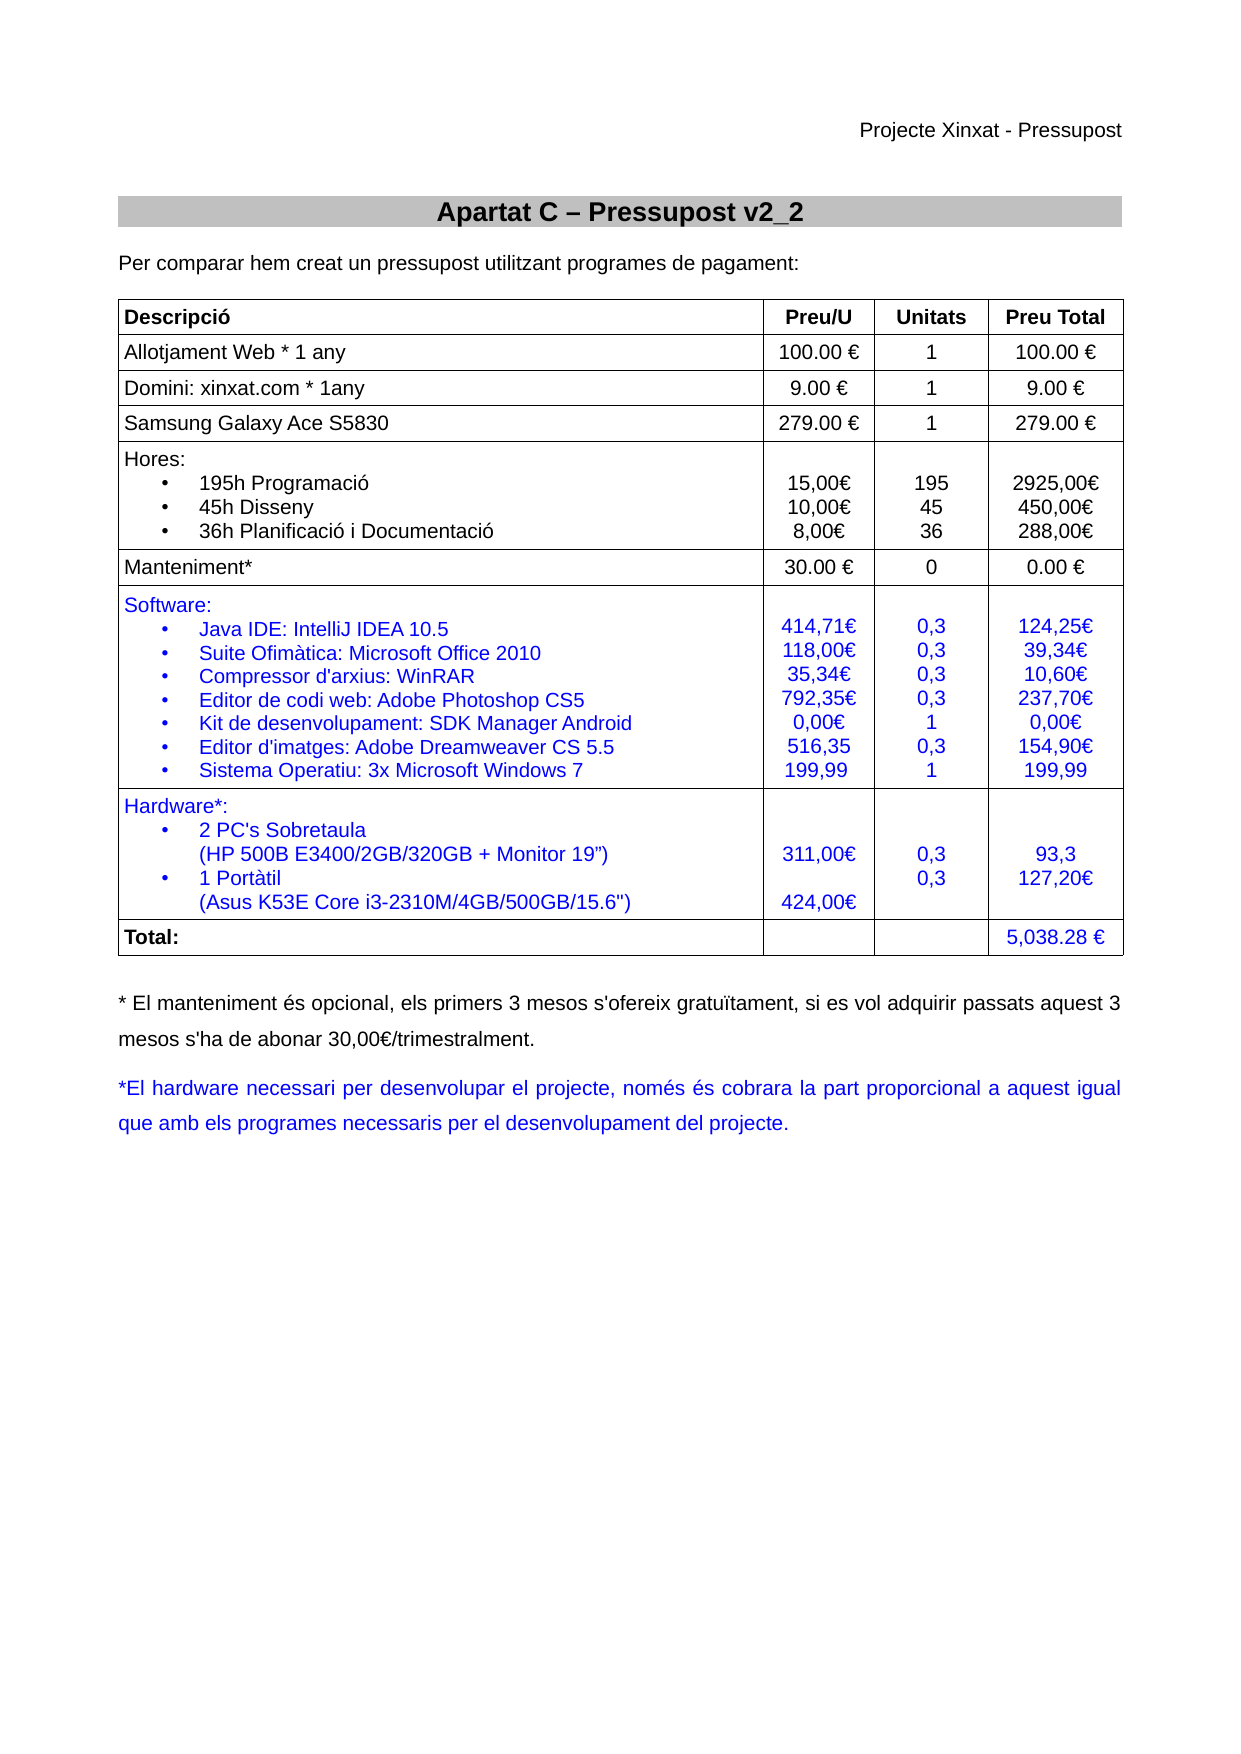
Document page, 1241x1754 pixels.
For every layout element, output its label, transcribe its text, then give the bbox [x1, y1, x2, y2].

text Per comparar hem creat un pressupost utilitzant programes de pagament: [118, 251, 1122, 275]
table_header 279,00 € [764, 406, 874, 441]
table_cell 1 [875, 371, 988, 405]
table_cell 414,71€ 118,00€ 35,34€ 792,35€ 0,00€ 516,35 199,99 [764, 586, 874, 788]
text *El hardware necessari per desenvolupar el projecte, només és cobrara la part proporcional a aquest igual que amb els programes necessaris per el desenvolupament del projecte. [118, 1075, 1122, 1135]
table_cell 0,00 € [989, 550, 1123, 584]
table_cell 124,25€ 39,34€ 10,60€ 237,70€ 0,00€ 154,90€ 199,99 [989, 586, 1123, 788]
table_cell 30,00 € [764, 550, 874, 584]
table_cell 5.038,28 € [989, 920, 1123, 955]
table_cell Total: [119, 920, 763, 955]
table_cell 0,3 0,3 [875, 789, 988, 919]
table_cell Allotjament Web * 1 any [119, 335, 763, 370]
table_cell Manteniment* [119, 550, 763, 584]
table_header Preu Total [989, 300, 1123, 334]
table_cell 100,00 € [764, 335, 874, 370]
table_cell 0 [875, 550, 988, 584]
table_header 279,00 € [989, 406, 1123, 441]
table_header Samsung Galaxy Ace S5830 [119, 406, 763, 441]
table_header 2925,00€ 450,00€ 288,00€ [989, 442, 1123, 549]
table_header 195 45 36 [875, 442, 988, 549]
text * El manteniment és opcional, els primers 3 mesos s'ofereix gratuïtament, si es vol adquirir passats aquest 3 mesos s'ha de abonar 30,00€/trimestralment. [118, 991, 1122, 1051]
table_header Hores: 195h Programació 45h Disseny 36h Planificació i Documentació [119, 442, 763, 549]
table_header Unitats [875, 300, 988, 334]
table_header 15,00€ 10,00€ 8,00€ [764, 442, 874, 549]
table_cell [875, 920, 988, 955]
table_cell 9,00 € [989, 371, 1123, 405]
table_cell 311,00€ 424,00€ [764, 789, 874, 919]
table_header Descripció [119, 300, 763, 334]
table_cell Hardware*: 2 PC's Sobretaula (HP 500B E3400/2GB/320GB + Monitor 19”) 1 Portàtil (Asus K53E Core i3-2310M/4GB/500GB/15.6") [119, 789, 763, 919]
table_cell 9,00 € [764, 371, 874, 405]
table_cell [764, 920, 874, 955]
table_cell Domini: xinxat.com * 1any [119, 371, 763, 405]
table_header 1 [875, 406, 988, 441]
table_cell Software: Java IDE: IntelliJ IDEA 10.5 Suite Ofimàtica: Microsoft Office 2010 Compressor d'arxius: WinRAR Editor de codi web: Adobe Photoshop CS5 Kit de desenvolupament: SDK Manager Android Editor d'imatges: Adobe Dreamweaver CS 5.5 Sistema Operatiu: 3x Microsoft Windows 7 [119, 586, 763, 788]
table_cell 93,3 127,20€ [989, 789, 1123, 919]
text Apartat C – Pressupost v2_2 [118, 196, 1122, 227]
table_cell 0,3 0,3 0,3 0,3 1 0,3 1 [875, 586, 988, 788]
table_cell 1 [875, 335, 988, 370]
table_cell 100,00 € [989, 335, 1123, 370]
table_header Preu/U [764, 300, 874, 334]
